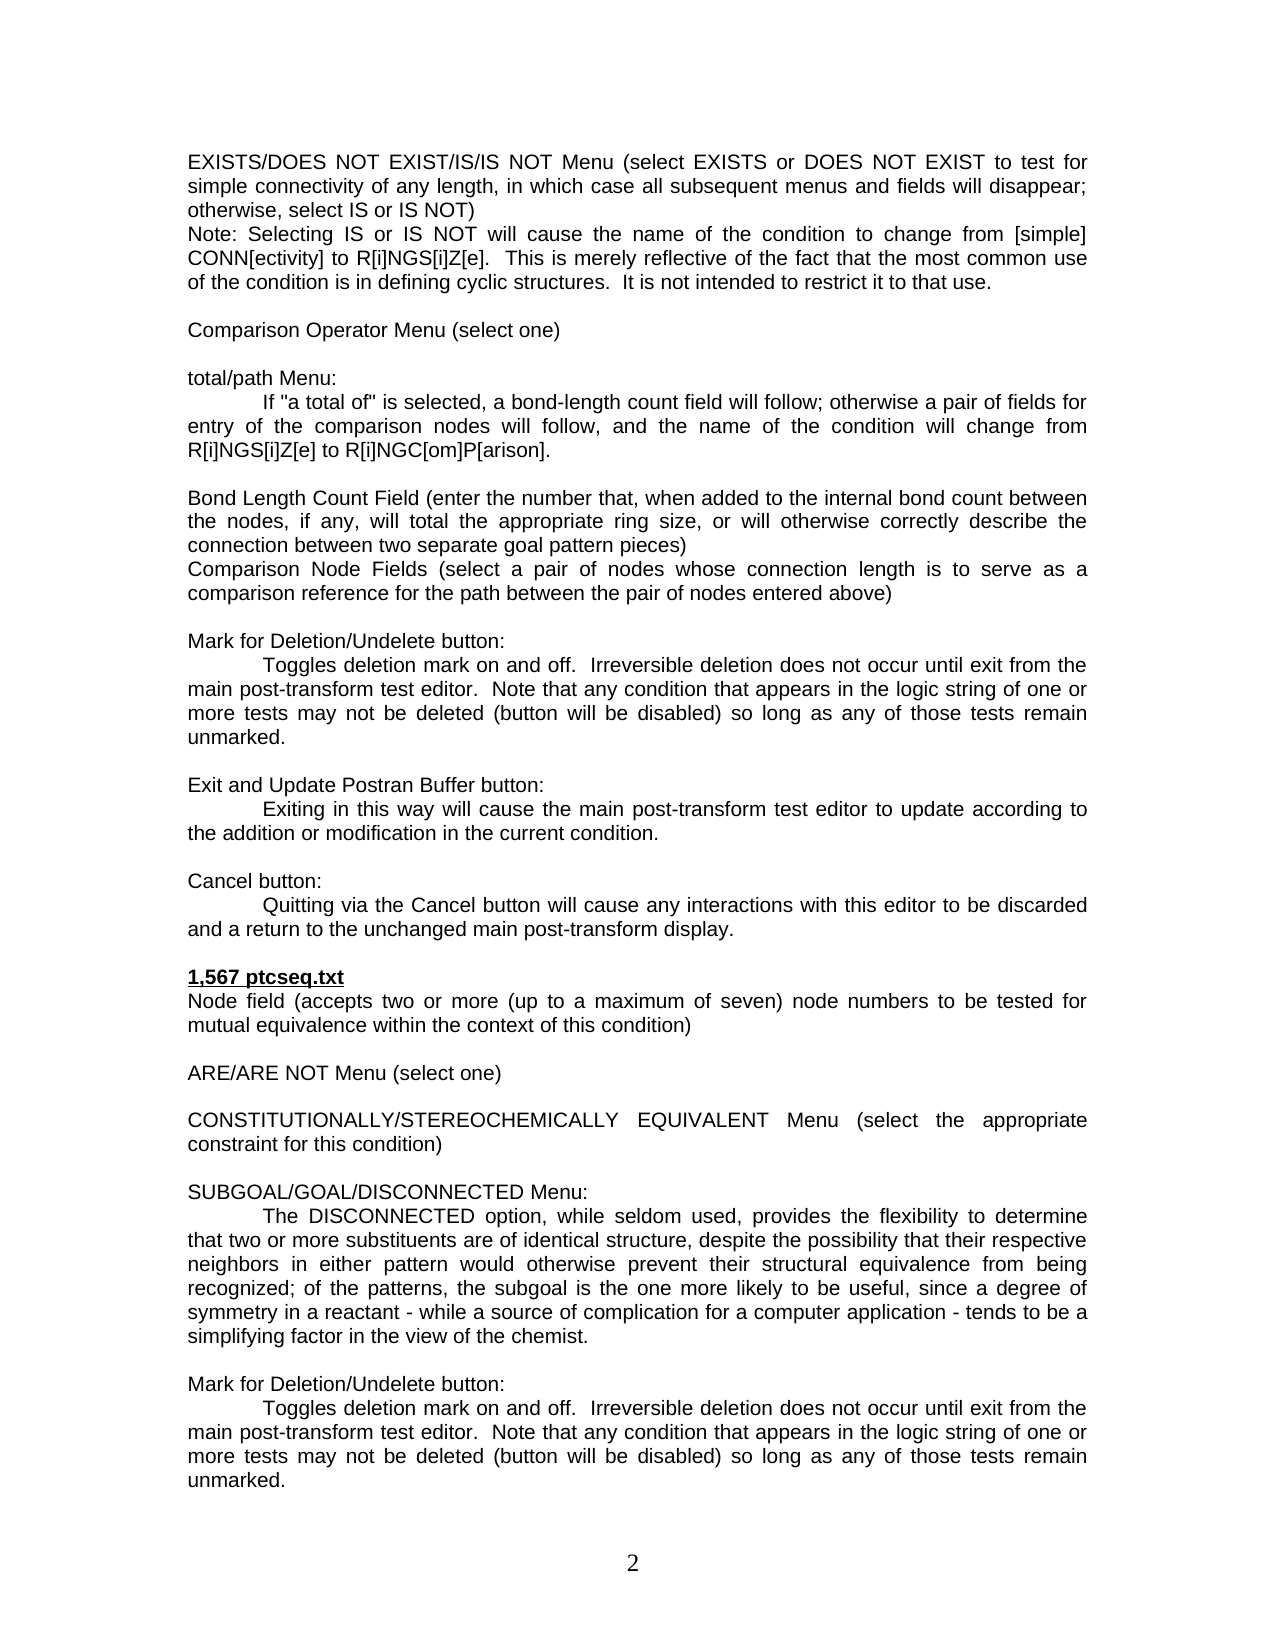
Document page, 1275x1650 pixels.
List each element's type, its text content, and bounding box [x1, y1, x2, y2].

text If "a total of" is selected, a bond-length count field will follow; otherwise a pair of fields for entry of the comparison nodes will follow, and the name of the condition will change from R[i]NGS[i]Z[e] to R[i]NGC[om]P[arison]. [187, 389, 1087, 461]
text Exiting in this way will cause the main post-transform test editor to update according to the addition or modification in the current condition. [187, 797, 1087, 845]
text The DISCONNECTED option, while seldom used, provides the flexibility to determine that two or more substituents are of identical structure, despite the possibility that their respective neighbors in either pattern would otherwise prevent their structural equivalence from being recognized; of the patterns, the subgoal is the one more likely to be useful, since a degree of symmetry in a reactant - while a source of complication for a computer application - tends to be a simplifying factor in the view of the chemist. [187, 1204, 1087, 1348]
text Comparison Node Fields (select a pair of nodes whose connection length is to serve as a comparison reference for the path between the pair of nodes entered above) [187, 557, 1087, 605]
text Toggles deletion mark on and off. Irreversible deletion does not occur until exit from the main post-transform test editor. Note that any condition that appears in the logic string of one or more tests may not be deleted (button will be disabled) so long as any of those tests remain unmarked. [187, 653, 1087, 749]
text Node field (accepts two or more (up to a maximum of seven) node numbers to be tested for mutual equivalence within the context of this condition) [187, 988, 1087, 1036]
text EXISTS/DOES NOT EXIST/IS/IS NOT Menu (select EXISTS or DOES NOT EXIST to test for simple connectivity of any length, in which case all subsequent menus and fields will disappear; otherwise, select IS or IS NOT) [187, 150, 1087, 222]
text Mark for Deletion/Undelete button: [187, 1372, 1087, 1396]
text Exit and Update Postran Buffer button: [187, 773, 1087, 797]
text Mark for Deletion/Undelete button: [187, 629, 1087, 653]
text Note: Selecting IS or IS NOT will cause the name of the condition to change from [simple] CONN[ectivity] to R[i]NGS[i]Z[e]. This is merely reflective of the fact that the most common use of the condition is in defining cyclic structures. It is not intended to restrict it to that use. [187, 222, 1087, 294]
text Cancel button: [187, 869, 1087, 893]
text CONSTITUTIONALLY/STEREOCHEMICALLY EQUIVALENT Menu (select the appropriate constraint for this condition) [187, 1108, 1087, 1156]
text ARE/ARE NOT Menu (select one) [187, 1060, 1087, 1084]
text Toggles deletion mark on and off. Irreversible deletion does not occur until exit from the main post-transform test editor. Note that any condition that appears in the logic string of one or more tests may not be deleted (button will be disabled) so long as any of those tests remain unmarked. [187, 1396, 1087, 1492]
text Bond Length Count Field (enter the number that, when added to the internal bond count between the nodes, if any, will total the appropriate ring size, or will otherwise correctly describe the connection between two separate goal pattern pieces) [187, 485, 1087, 557]
text total/path Menu: [187, 366, 1087, 389]
text Comparison Operator Menu (select one) [187, 318, 1087, 342]
text Quitting via the Cancel button will cause any interactions with this editor to be discarded and a return to the unchanged main post-transform display. [187, 893, 1087, 941]
text SUBGOAL/GOAL/DISCONNECTED Menu: [187, 1180, 1087, 1204]
text 1,567 ptcseq.txt [187, 964, 1087, 988]
